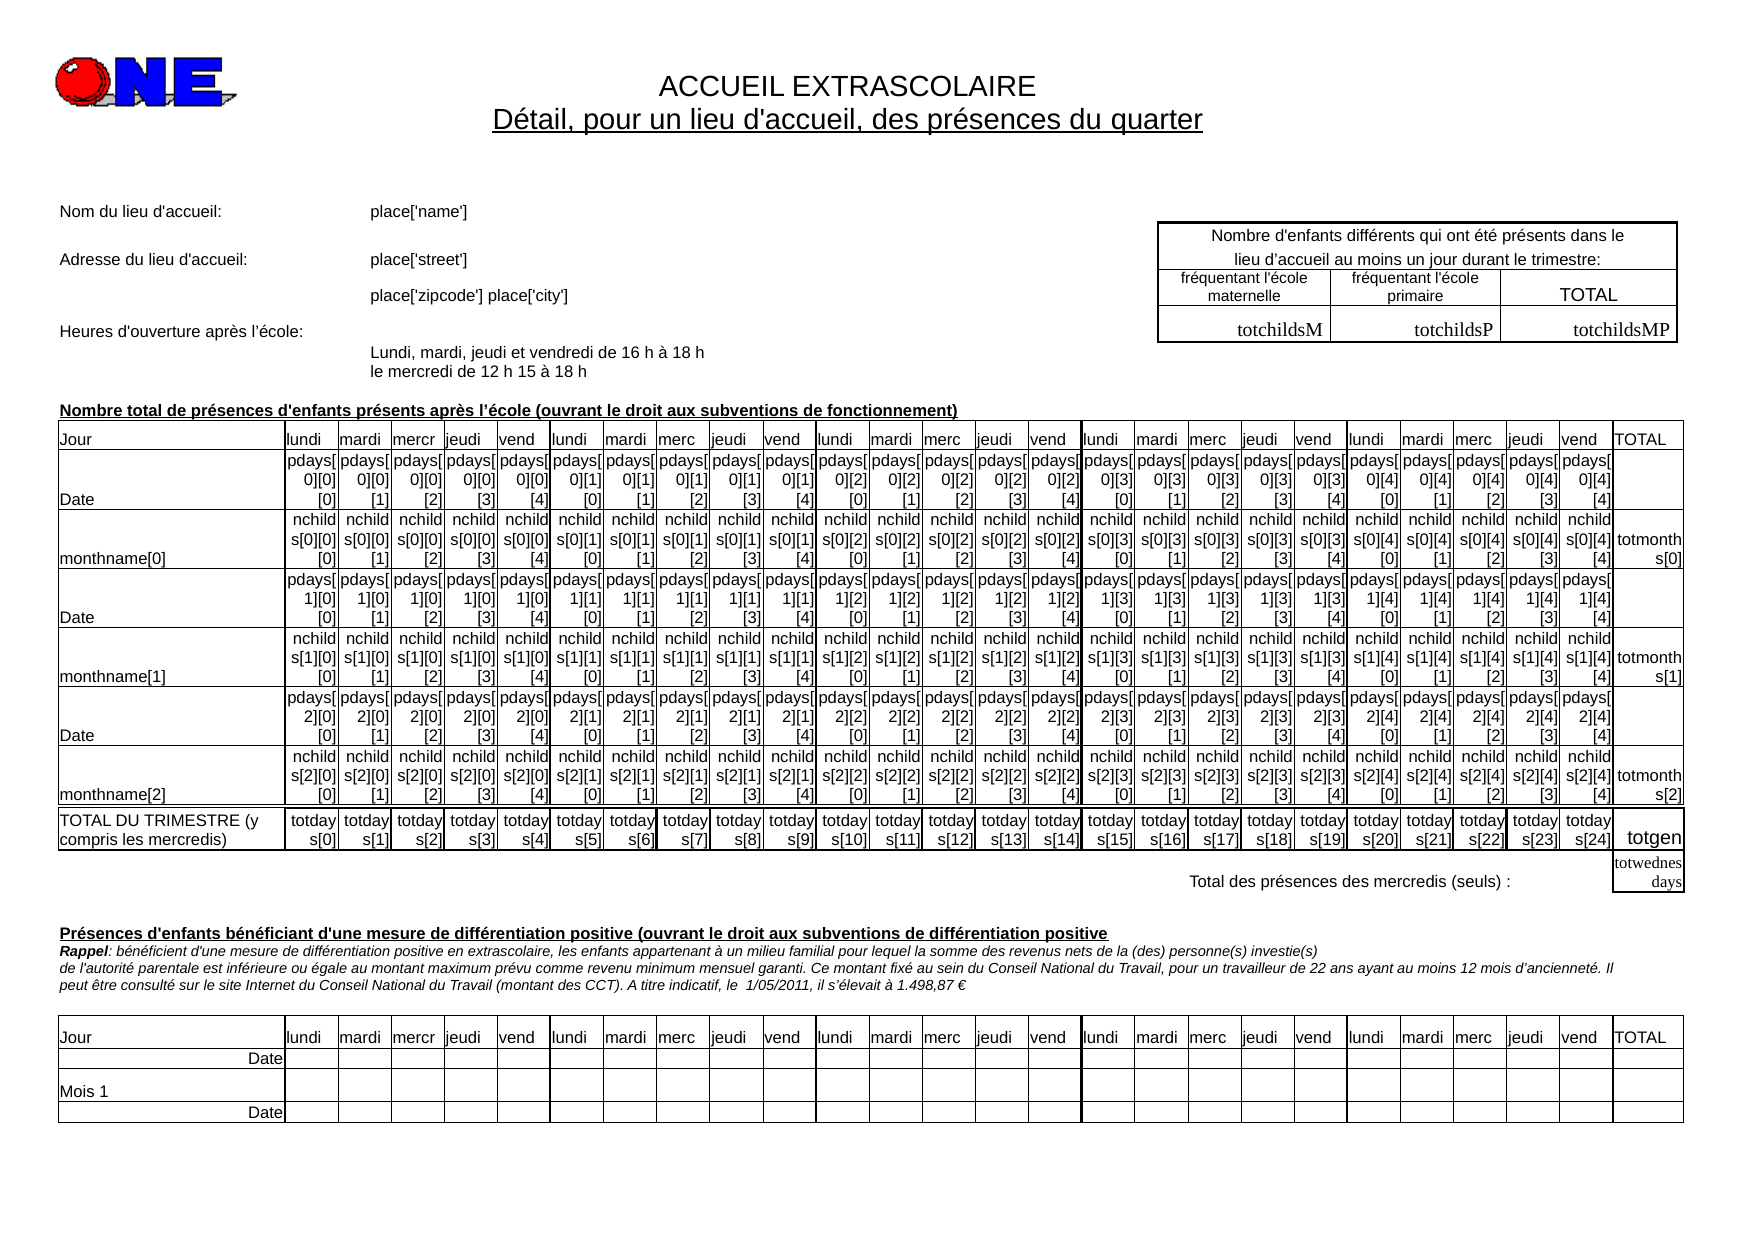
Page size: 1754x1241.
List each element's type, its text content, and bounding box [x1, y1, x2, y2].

table_header vend [1295, 421, 1346, 449]
table_cell nchilds[1][3][2] [1189, 628, 1241, 686]
table_header merc [1454, 421, 1506, 449]
table_cell pdays[2][4][3] [1507, 687, 1559, 745]
table_cell nchilds[1][2][3] [976, 628, 1028, 686]
table_cell pdays[1][0][1] [339, 569, 391, 627]
table_header TOTAL [1614, 1016, 1683, 1047]
table_header lundi [1348, 421, 1400, 449]
table_cell nchilds[1][4][4] [1560, 628, 1612, 686]
table_cell place['street'] [363, 245, 1157, 269]
table_cell pdays[1][3][2] [1189, 569, 1241, 627]
table_cell nchilds[2][3][4] [1295, 746, 1346, 804]
table_cell [1029, 1102, 1080, 1122]
table_cell nchilds[2][4][3] [1507, 746, 1559, 804]
table_header vend [498, 421, 549, 449]
table_cell pdays[0][4][4] [1560, 450, 1612, 508]
table_cell [498, 1102, 549, 1122]
table_cell pdays[0][2][4] [1029, 450, 1080, 508]
table_header lundi [286, 1016, 338, 1047]
table_cell [392, 1049, 444, 1068]
table_cell lieu d’accueil au moins un jour durant le trimestre: [1159, 245, 1676, 269]
table_cell [1242, 1049, 1294, 1068]
table_cell pdays[0][2][1] [870, 450, 922, 508]
table_cell [922, 851, 975, 891]
table_header totdays[17] [1189, 809, 1240, 849]
table_cell [657, 1102, 709, 1122]
table_cell nchilds[2][1][3] [710, 746, 763, 804]
table_cell place['name'] [363, 189, 1158, 221]
table_header TOTAL DU TRIMESTRE (y compris les mercredis) [59, 808, 284, 849]
table_cell [1029, 1049, 1080, 1068]
table_cell pdays[2][1][4] [764, 687, 815, 745]
table_header jeudi [445, 1016, 497, 1047]
table_cell pdays[2][0][4] [498, 687, 549, 745]
table_cell [551, 1102, 603, 1122]
table_cell pdays[0][4][1] [1401, 450, 1453, 508]
table_header jeudi [1242, 1016, 1294, 1047]
table_cell pdays[0][0][4] [498, 450, 549, 508]
subtitle ACCUEIL EXTRASCOLAIRE [245, 69, 1636, 102]
table_cell TOTAL [1501, 270, 1676, 305]
table_header totdays[22] [1454, 809, 1505, 849]
table_cell pdays[2][2][2] [923, 687, 975, 745]
table_cell [339, 1069, 391, 1101]
table_cell nchilds[2][3][0] [1083, 746, 1134, 804]
table_cell [551, 1069, 603, 1101]
table_cell [657, 1049, 709, 1068]
table_cell Total des présences des mercredis (seuls) : [1188, 851, 1612, 891]
table_cell nchilds[0][1][3] [710, 510, 763, 568]
table_cell nchilds[2][2][2] [923, 746, 975, 804]
table_cell pdays[1][3][4] [1295, 569, 1346, 627]
table_cell pdays[1][4][4] [1560, 569, 1612, 627]
table_cell pdays[0][2][0] [817, 450, 869, 508]
table_cell nchilds[2][0][1] [339, 746, 391, 804]
table_header totdays[8] [711, 809, 763, 849]
table_cell [817, 1049, 869, 1068]
table_cell nchilds[0][2][4] [1029, 510, 1080, 568]
table_cell nchilds[2][1][1] [604, 746, 656, 804]
table_cell pdays[1][3][3] [1242, 569, 1294, 627]
table_cell [1500, 189, 1677, 221]
table_cell pdays[1][1][2] [657, 569, 709, 627]
table_cell [923, 1069, 975, 1101]
table_cell nchilds[2][2][0] [817, 746, 869, 804]
table_cell nchilds[0][1][0] [551, 510, 603, 568]
table_cell nchilds[0][2][2] [923, 510, 975, 568]
table_cell nchilds[0][1][4] [764, 510, 815, 568]
table_cell [975, 851, 1028, 891]
table_cell nchilds[1][1][0] [551, 628, 603, 686]
table_cell [1348, 1102, 1400, 1122]
table_cell nchilds[0][4][0] [1348, 510, 1400, 568]
table_header TOTAL [1614, 421, 1683, 449]
table_cell nchilds[1][2][1] [870, 628, 922, 686]
table_cell pdays[1][2][3] [976, 569, 1028, 627]
table_cell [1135, 1049, 1188, 1068]
table_header mercr [392, 421, 444, 449]
table_header jeudi [1507, 421, 1559, 449]
table_cell nchilds[1][1][3] [710, 628, 763, 686]
table_cell pdays[1][4][0] [1348, 569, 1400, 627]
table_cell Heures d'ouverture après l’école: [52, 305, 363, 341]
table_cell pdays[1][3][1] [1135, 569, 1188, 627]
table_cell [445, 1102, 497, 1122]
table_cell [363, 221, 1157, 245]
table_cell monthname[1] [59, 628, 284, 686]
table_cell pdays[2][4][2] [1454, 687, 1506, 745]
table_header merc [657, 1016, 709, 1047]
table_header mercr [392, 1016, 444, 1047]
table_cell pdays[0][3][4] [1295, 450, 1346, 508]
table_header totdays[3] [445, 809, 497, 849]
table_cell monthname[2] [59, 746, 284, 804]
table_header vend [1295, 1016, 1346, 1047]
table_cell [1028, 851, 1081, 891]
table_header totdays[2] [392, 809, 443, 849]
table_cell [763, 851, 816, 891]
table_cell pdays[0][0][0] [286, 450, 338, 508]
table_header mardi [1135, 421, 1188, 449]
table_cell [52, 341, 363, 401]
table_header mardi [1401, 1016, 1453, 1047]
table_cell pdays[1][1][4] [764, 569, 815, 627]
table_header totdays[16] [1135, 809, 1187, 849]
table_header merc [923, 1016, 975, 1047]
table_cell [1242, 1069, 1294, 1101]
table_cell [1560, 1102, 1612, 1122]
table_header totdays[12] [923, 809, 974, 849]
table_cell [1560, 1049, 1612, 1068]
table_cell pdays[0][2][2] [923, 450, 975, 508]
table_cell [1560, 1069, 1612, 1101]
table_cell [363, 305, 1157, 341]
table_header merc [1189, 1016, 1241, 1047]
table_cell nchilds[1][0][3] [445, 628, 497, 686]
table_header totdays[21] [1401, 809, 1452, 849]
table_cell [1295, 1102, 1346, 1122]
table_cell Nom du lieu d'accueil: [52, 189, 363, 221]
table_cell [1614, 1069, 1683, 1101]
table_cell [286, 1102, 338, 1122]
table_cell nchilds[1][0][1] [339, 628, 391, 686]
table_cell [1330, 343, 1500, 401]
table_cell nchilds[2][4][0] [1348, 746, 1400, 804]
table_header totdays[15] [1083, 809, 1134, 849]
table_cell nchilds[1][3][3] [1242, 628, 1294, 686]
table_header vend [1029, 1016, 1080, 1047]
table_cell pdays[1][0][0] [286, 569, 338, 627]
table_header totdays[18] [1242, 809, 1294, 849]
table_cell [338, 851, 391, 891]
table_cell pdays[0][1][0] [551, 450, 603, 508]
table_header [1330, 160, 1500, 189]
table_cell pdays[2][3][3] [1242, 687, 1294, 745]
table_cell [1135, 1102, 1188, 1122]
table_cell pdays[1][0][2] [392, 569, 444, 627]
table_cell [710, 1049, 763, 1068]
table_cell pdays[0][2][3] [976, 450, 1028, 508]
table_cell nchilds[0][0][4] [498, 510, 549, 568]
table_cell nchilds[0][0][0] [286, 510, 338, 568]
table_cell nchilds[2][1][0] [551, 746, 603, 804]
table_cell [817, 1069, 869, 1101]
table_cell nchilds[2][3][1] [1135, 746, 1188, 804]
table_header mardi [604, 421, 656, 449]
table_cell [498, 1049, 549, 1068]
table_header totdays[23] [1508, 809, 1559, 849]
table_header lundi [1348, 1016, 1400, 1047]
table_header merc [1189, 421, 1241, 449]
table_header [1158, 160, 1330, 189]
table_cell [656, 851, 709, 891]
table_cell [764, 1102, 815, 1122]
table_cell [764, 1049, 815, 1068]
table_cell pdays[2][4][1] [1401, 687, 1453, 745]
table_cell Date [59, 569, 284, 627]
table_cell [870, 1049, 922, 1068]
table_cell nchilds[1][0][4] [498, 628, 549, 686]
table_cell nchilds[0][4][3] [1507, 510, 1559, 568]
table_header mardi [870, 421, 922, 449]
table_header jeudi [445, 421, 497, 449]
text Présences d'enfants bénéficiant d'une mesure de différentiation positive (ouvrant le droit aux subventions de différentiation positive [59, 922, 1636, 943]
table_header lundi [1083, 1016, 1134, 1047]
table_header lundi [1083, 421, 1134, 449]
table_cell pdays[0][3][1] [1135, 450, 1188, 508]
table_header totdays[4] [498, 809, 549, 849]
table_header jeudi [976, 1016, 1028, 1047]
table_cell nchilds[0][3][3] [1242, 510, 1294, 568]
table_cell Lundi, mardi, jeudi et vendredi de 16 h à 18 h le mercredi de 12 h 15 à 18 h [363, 341, 1158, 401]
table_cell [816, 851, 869, 891]
table_header vend [498, 1016, 549, 1047]
table_cell nchilds[0][3][4] [1295, 510, 1346, 568]
table_cell [870, 1102, 922, 1122]
table_cell pdays[2][0][0] [286, 687, 338, 745]
table_header lundi [817, 1016, 869, 1047]
table_cell pdays[1][2][4] [1029, 569, 1080, 627]
table_cell [1507, 1049, 1559, 1068]
table_header totdays[11] [870, 809, 921, 849]
table_cell nchilds[2][3][3] [1242, 746, 1294, 804]
table_cell [710, 1102, 763, 1122]
table_cell nchilds[2][0][0] [286, 746, 338, 804]
table_cell nchilds[1][4][1] [1401, 628, 1453, 686]
table_header jeudi [1242, 421, 1294, 449]
table_cell [1189, 1102, 1241, 1122]
table_header [363, 160, 1158, 189]
table_cell pdays[2][0][3] [445, 687, 497, 745]
table_cell [604, 1049, 656, 1068]
table_cell pdays[2][2][1] [870, 687, 922, 745]
table_cell pdays[0][1][2] [657, 450, 709, 508]
table_header lundi [817, 421, 869, 449]
table_cell [497, 851, 550, 891]
table_header lundi [286, 421, 338, 449]
table_header totdays[14] [1029, 809, 1080, 849]
table_header vend [764, 421, 815, 449]
table_cell pdays[0][0][1] [339, 450, 391, 508]
table_header totdays[1] [339, 809, 390, 849]
table_header totdays[19] [1295, 809, 1346, 849]
table_cell [498, 1069, 549, 1101]
table_cell nchilds[2][1][4] [764, 746, 815, 804]
table_cell pdays[1][1][3] [710, 569, 763, 627]
table_cell totchildsMP [1501, 306, 1676, 341]
table_cell fréquentant l'école maternelle [1159, 270, 1330, 305]
table_cell [604, 1069, 656, 1101]
table_cell [1614, 569, 1683, 627]
table_cell [285, 851, 338, 891]
table_cell [339, 1049, 391, 1068]
table_cell nchilds[1][1][2] [657, 628, 709, 686]
table_cell pdays[0][0][3] [445, 450, 497, 508]
table_cell [1614, 687, 1683, 745]
table_header totgen [1614, 809, 1683, 849]
table_cell fréquentant l'école primaire [1331, 270, 1500, 305]
table_cell [392, 1102, 444, 1122]
table_cell pdays[0][3][2] [1189, 450, 1241, 508]
table_cell [52, 221, 363, 245]
table_cell [1614, 1102, 1683, 1122]
table_cell pdays[0][4][3] [1507, 450, 1559, 508]
table_header jeudi [710, 421, 763, 449]
table_cell [1507, 1069, 1559, 1101]
table_header vend [1560, 1016, 1612, 1047]
table_cell pdays[2][1][3] [710, 687, 763, 745]
table_cell nchilds[0][2][3] [976, 510, 1028, 568]
table_cell nchilds[0][4][2] [1454, 510, 1506, 568]
table_cell pdays[0][4][2] [1454, 450, 1506, 508]
table_cell nchilds[2][4][2] [1454, 746, 1506, 804]
table_cell [1135, 1069, 1188, 1101]
table_header lundi [551, 1016, 603, 1047]
table_cell nchilds[2][0][3] [445, 746, 497, 804]
table_cell totmonths[1] [1614, 628, 1683, 686]
table_cell [1330, 189, 1500, 221]
table_cell nchilds[0][0][2] [392, 510, 444, 568]
table_cell [603, 851, 656, 891]
table_cell pdays[1][0][3] [445, 569, 497, 627]
table_cell [976, 1049, 1028, 1068]
table_cell nchilds[1][4][0] [1348, 628, 1400, 686]
table_header totdays[6] [604, 809, 655, 849]
table_cell [1401, 1049, 1453, 1068]
table_cell nchilds[1][4][2] [1454, 628, 1506, 686]
table_header [52, 160, 363, 189]
table_cell [923, 1102, 975, 1122]
table_header jeudi [976, 421, 1028, 449]
table_cell nchilds[1][1][1] [604, 628, 656, 686]
table_cell Date [59, 1049, 284, 1068]
table_cell pdays[2][3][4] [1295, 687, 1346, 745]
table_header totdays[9] [764, 809, 815, 849]
table_header Jour [59, 1016, 284, 1047]
table_header vend [1029, 421, 1080, 449]
table_header mardi [1401, 421, 1453, 449]
table_cell [1454, 1049, 1506, 1068]
table_cell [1189, 1069, 1241, 1101]
table_cell nchilds[0][3][0] [1083, 510, 1134, 568]
table_cell nchilds[2][2][3] [976, 746, 1028, 804]
table_cell Mois 1 [59, 1069, 284, 1101]
table_cell [1401, 1069, 1453, 1101]
table_cell nchilds[2][0][2] [392, 746, 444, 804]
table_cell Adresse du lieu d'accueil: [52, 245, 363, 269]
table_cell pdays[0][4][0] [1348, 450, 1400, 508]
table_cell [1083, 1069, 1134, 1101]
table_cell totchildsM [1159, 306, 1330, 341]
table_cell [392, 1069, 444, 1101]
table_cell nchilds[0][3][2] [1189, 510, 1241, 568]
table_cell [339, 1102, 391, 1122]
table_cell [1348, 1069, 1400, 1101]
table_cell pdays[2][2][4] [1029, 687, 1080, 745]
table_cell place['zipcode'] place['city'] [363, 269, 1157, 305]
table_header jeudi [710, 1016, 763, 1047]
table_cell nchilds[0][0][3] [445, 510, 497, 568]
table_cell nchilds[0][1][2] [657, 510, 709, 568]
table_cell nchilds[1][2][2] [923, 628, 975, 686]
table_cell [1029, 1069, 1080, 1101]
table_cell nchilds[0][0][1] [339, 510, 391, 568]
table_cell nchilds[0][4][4] [1560, 510, 1612, 568]
table_cell pdays[2][0][1] [339, 687, 391, 745]
table_cell [1348, 1049, 1400, 1068]
table_cell [817, 1102, 869, 1122]
table_cell pdays[0][3][0] [1083, 450, 1134, 508]
table_cell totmonths[0] [1614, 510, 1683, 568]
table_cell pdays[0][1][1] [604, 450, 656, 508]
table_cell pdays[1][2][2] [923, 569, 975, 627]
table_cell [444, 851, 497, 891]
table_cell [870, 1069, 922, 1101]
table_cell [710, 851, 763, 891]
table_cell totwednesdays [1614, 851, 1683, 891]
table_cell [550, 851, 603, 891]
table_cell pdays[1][4][3] [1507, 569, 1559, 627]
table_cell nchilds[0][2][0] [817, 510, 869, 568]
table_cell Date [59, 687, 284, 745]
table_cell pdays[2][3][2] [1189, 687, 1241, 745]
table_cell pdays[2][4][0] [1348, 687, 1400, 745]
table_cell pdays[1][2][1] [870, 569, 922, 627]
table_cell [1189, 1049, 1241, 1068]
table_cell [604, 1102, 656, 1122]
table_cell [1454, 1102, 1506, 1122]
table_cell monthname[0] [59, 510, 284, 568]
table_cell nchilds[0][3][1] [1135, 510, 1188, 568]
table_cell pdays[1][1][0] [551, 569, 603, 627]
table_cell nchilds[1][4][3] [1507, 628, 1559, 686]
table_header merc [1454, 1016, 1506, 1047]
table_header totdays[7] [658, 809, 709, 849]
text Nombre total de présences d'enfants présents après l’école (ouvrant le droit aux subventions de fonctionnement) [59, 401, 1636, 420]
table_cell nchilds[0][2][1] [870, 510, 922, 568]
table_cell pdays[0][3][3] [1242, 450, 1294, 508]
table_cell nchilds[1][2][4] [1029, 628, 1080, 686]
table_cell pdays[0][1][3] [710, 450, 763, 508]
table_cell pdays[1][1][1] [604, 569, 656, 627]
table_cell pdays[2][3][0] [1083, 687, 1134, 745]
table_header totdays[20] [1348, 809, 1400, 849]
table_cell pdays[1][0][4] [498, 569, 549, 627]
table_cell pdays[2][2][0] [817, 687, 869, 745]
table_header totdays[13] [976, 809, 1028, 849]
table_cell [1135, 851, 1188, 891]
table_cell nchilds[1][3][0] [1083, 628, 1134, 686]
table_cell pdays[1][3][0] [1083, 569, 1134, 627]
table_cell nchilds[1][1][4] [764, 628, 815, 686]
table_cell [869, 851, 922, 891]
table_cell nchilds[1][0][2] [392, 628, 444, 686]
table_header lundi [551, 421, 603, 449]
table_header totdays[0] [286, 809, 338, 849]
table_cell nchilds[2][2][1] [870, 746, 922, 804]
table_header vend [764, 1016, 815, 1047]
table_header jeudi [1507, 1016, 1559, 1047]
table_cell [1401, 1102, 1453, 1122]
table_cell pdays[1][4][2] [1454, 569, 1506, 627]
table_cell [52, 269, 363, 305]
table_cell nchilds[0][4][1] [1401, 510, 1453, 568]
table_cell nchilds[2][4][1] [1401, 746, 1453, 804]
table_cell pdays[0][1][4] [764, 450, 815, 508]
table_cell [1081, 851, 1134, 891]
table_cell totchildsP [1331, 306, 1500, 341]
table_cell pdays[2][3][1] [1135, 687, 1188, 745]
table_cell [1614, 1049, 1683, 1068]
table_header merc [657, 421, 709, 449]
table_cell [657, 1069, 709, 1101]
table_cell nchilds[2][4][4] [1560, 746, 1612, 804]
table_cell [1083, 1049, 1134, 1068]
text de l'autorité parentale est inférieure ou égale au montant maximum prévu comme revenu minimum mensuel garanti. Ce montant fixé au sein du Conseil National du Travail, pour un travailleur de 22 ans ayant au moins 12 mois d’ancienneté. Il peut être consulté sur le site Internet du Conseil National du Travail (montant des CCT). A titre indicatif, le 1/05/2011, il s’élevait à 1.498,87 € [59, 960, 1636, 993]
table_header mardi [1135, 1016, 1188, 1047]
table_cell [286, 1049, 338, 1068]
table_header totdays[10] [817, 809, 869, 849]
table_cell [551, 1049, 603, 1068]
table_header totdays[5] [551, 809, 603, 849]
table_cell pdays[2][2][3] [976, 687, 1028, 745]
table_cell [1614, 450, 1683, 508]
table_cell nchilds[1][2][0] [817, 628, 869, 686]
table_cell nchilds[2][1][2] [657, 746, 709, 804]
table_cell [976, 1102, 1028, 1122]
table_cell pdays[2][1][2] [657, 687, 709, 745]
table_cell [58, 851, 284, 891]
table_cell nchilds[2][2][4] [1029, 746, 1080, 804]
table_cell [923, 1049, 975, 1068]
table_cell [1507, 1102, 1559, 1122]
table_cell pdays[1][4][1] [1401, 569, 1453, 627]
table_header mardi [604, 1016, 656, 1047]
table_cell pdays[2][4][4] [1560, 687, 1612, 745]
table_cell Nombre d'enfants différents qui ont été présents dans le [1159, 224, 1676, 245]
table_cell [391, 851, 444, 891]
table_cell Date [59, 1102, 284, 1122]
table_cell [445, 1049, 497, 1068]
table_cell pdays[2][0][2] [392, 687, 444, 745]
table_cell pdays[2][1][1] [604, 687, 656, 745]
table_cell [1158, 343, 1330, 401]
table_cell [1158, 189, 1330, 221]
table_header Jour [59, 421, 284, 449]
table_header mardi [339, 421, 391, 449]
table_cell [286, 1069, 338, 1101]
table_cell totmonths[2] [1614, 746, 1683, 804]
table_cell pdays[2][1][0] [551, 687, 603, 745]
table_cell nchilds[2][3][2] [1189, 746, 1241, 804]
table_cell Date [59, 450, 284, 508]
table_cell nchilds[1][3][1] [1135, 628, 1188, 686]
table_cell pdays[0][0][2] [392, 450, 444, 508]
table_cell [1242, 1102, 1294, 1122]
subtitle Détail, pour un lieu d'accueil, des présences du quarter [59, 102, 1636, 136]
table_cell [1083, 1102, 1134, 1122]
table_cell [710, 1069, 763, 1101]
table_cell nchilds[1][3][4] [1295, 628, 1346, 686]
table_cell pdays[1][2][0] [817, 569, 869, 627]
text Rappel: bénéficient d'une mesure de différentiation positive en extrascolaire, les enfants appartenant à un milieu familial pour lequel la somme des revenus nets de la (des) personne(s) investie(s) [59, 943, 1636, 960]
table_cell [1295, 1069, 1346, 1101]
table_cell [1295, 1049, 1346, 1068]
table_cell [445, 1069, 497, 1101]
table_header merc [923, 421, 975, 449]
table_header mardi [339, 1016, 391, 1047]
table_cell nchilds[2][0][4] [498, 746, 549, 804]
table_cell nchilds[0][1][1] [604, 510, 656, 568]
table_cell [1500, 343, 1677, 401]
table_cell [976, 1069, 1028, 1101]
table_cell [764, 1069, 815, 1101]
table_cell nchilds[1][0][0] [286, 628, 338, 686]
table_header mardi [870, 1016, 922, 1047]
table_cell [1454, 1069, 1506, 1101]
table_header vend [1560, 421, 1612, 449]
table_header totdays[24] [1560, 809, 1612, 849]
table_header [1500, 160, 1677, 189]
